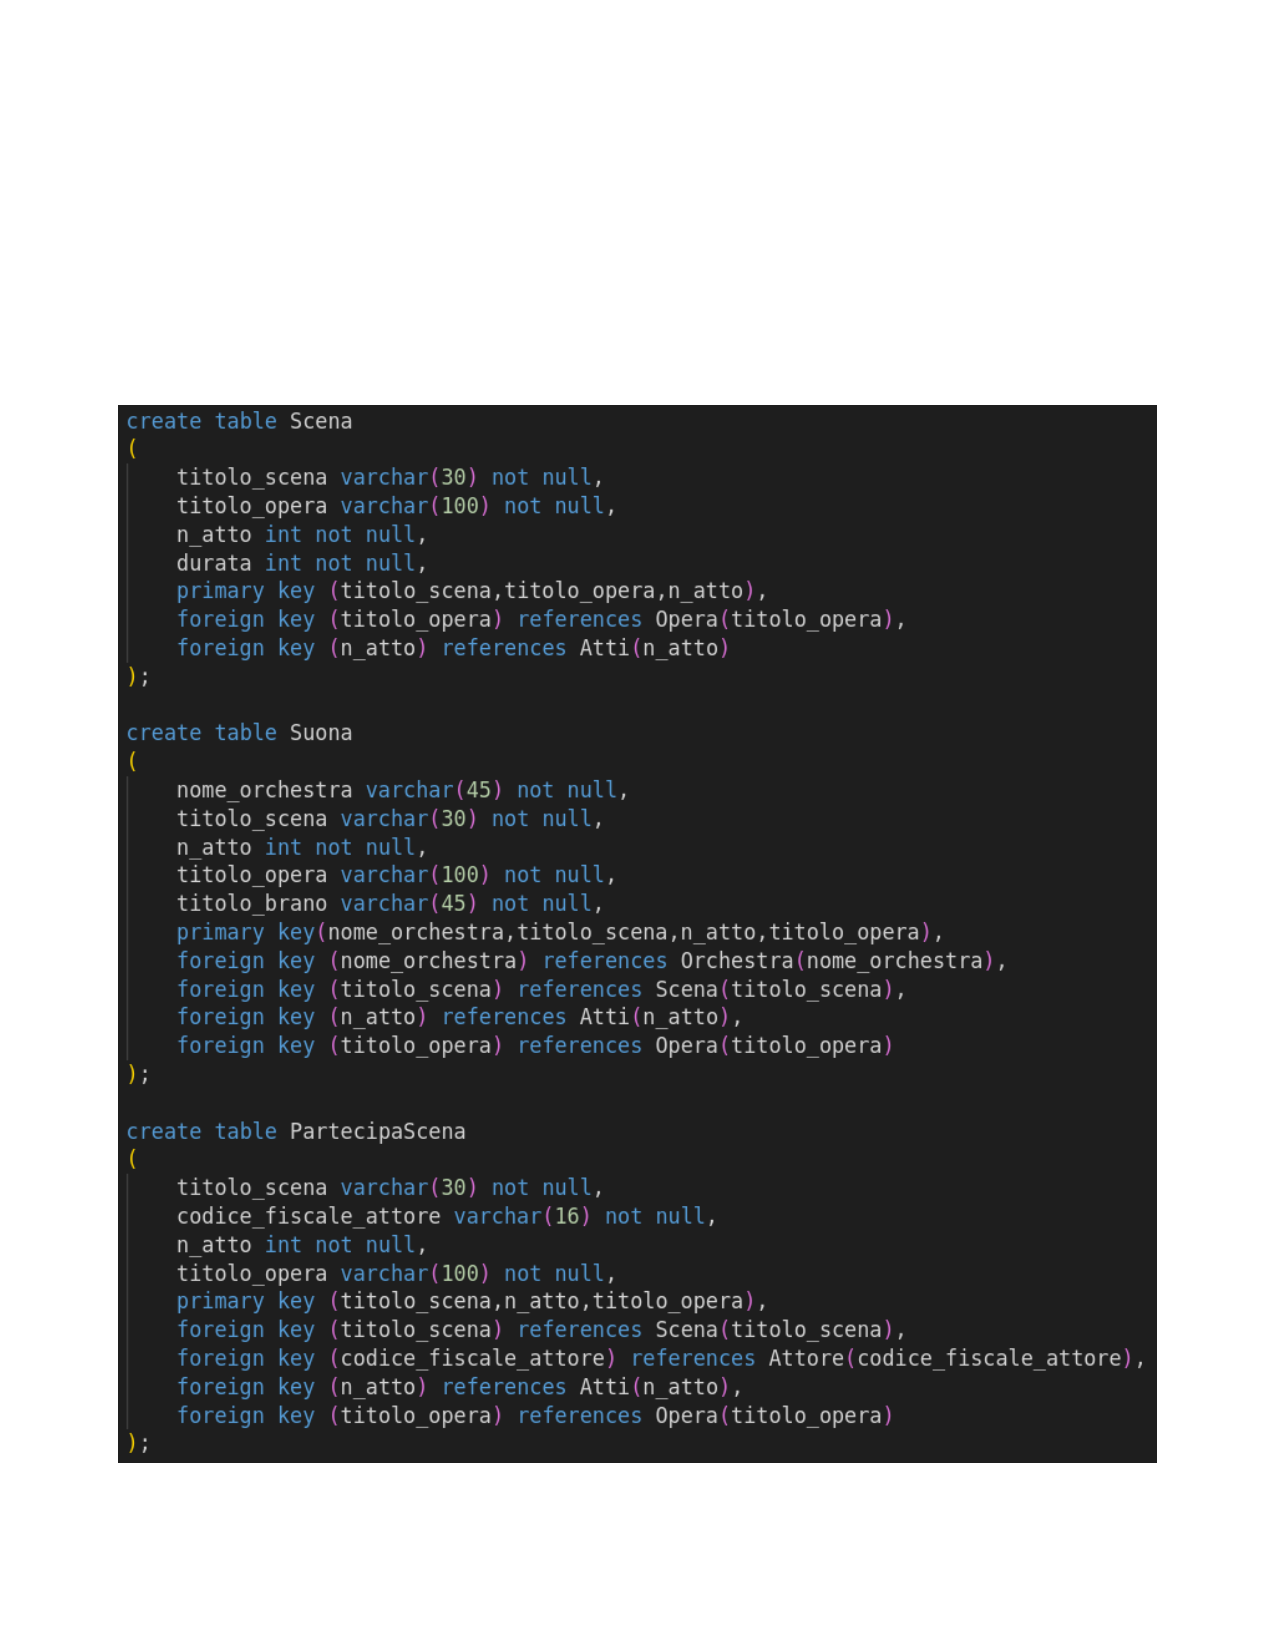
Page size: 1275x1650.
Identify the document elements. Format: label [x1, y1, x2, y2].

picture [118, 405, 1157, 1463]
